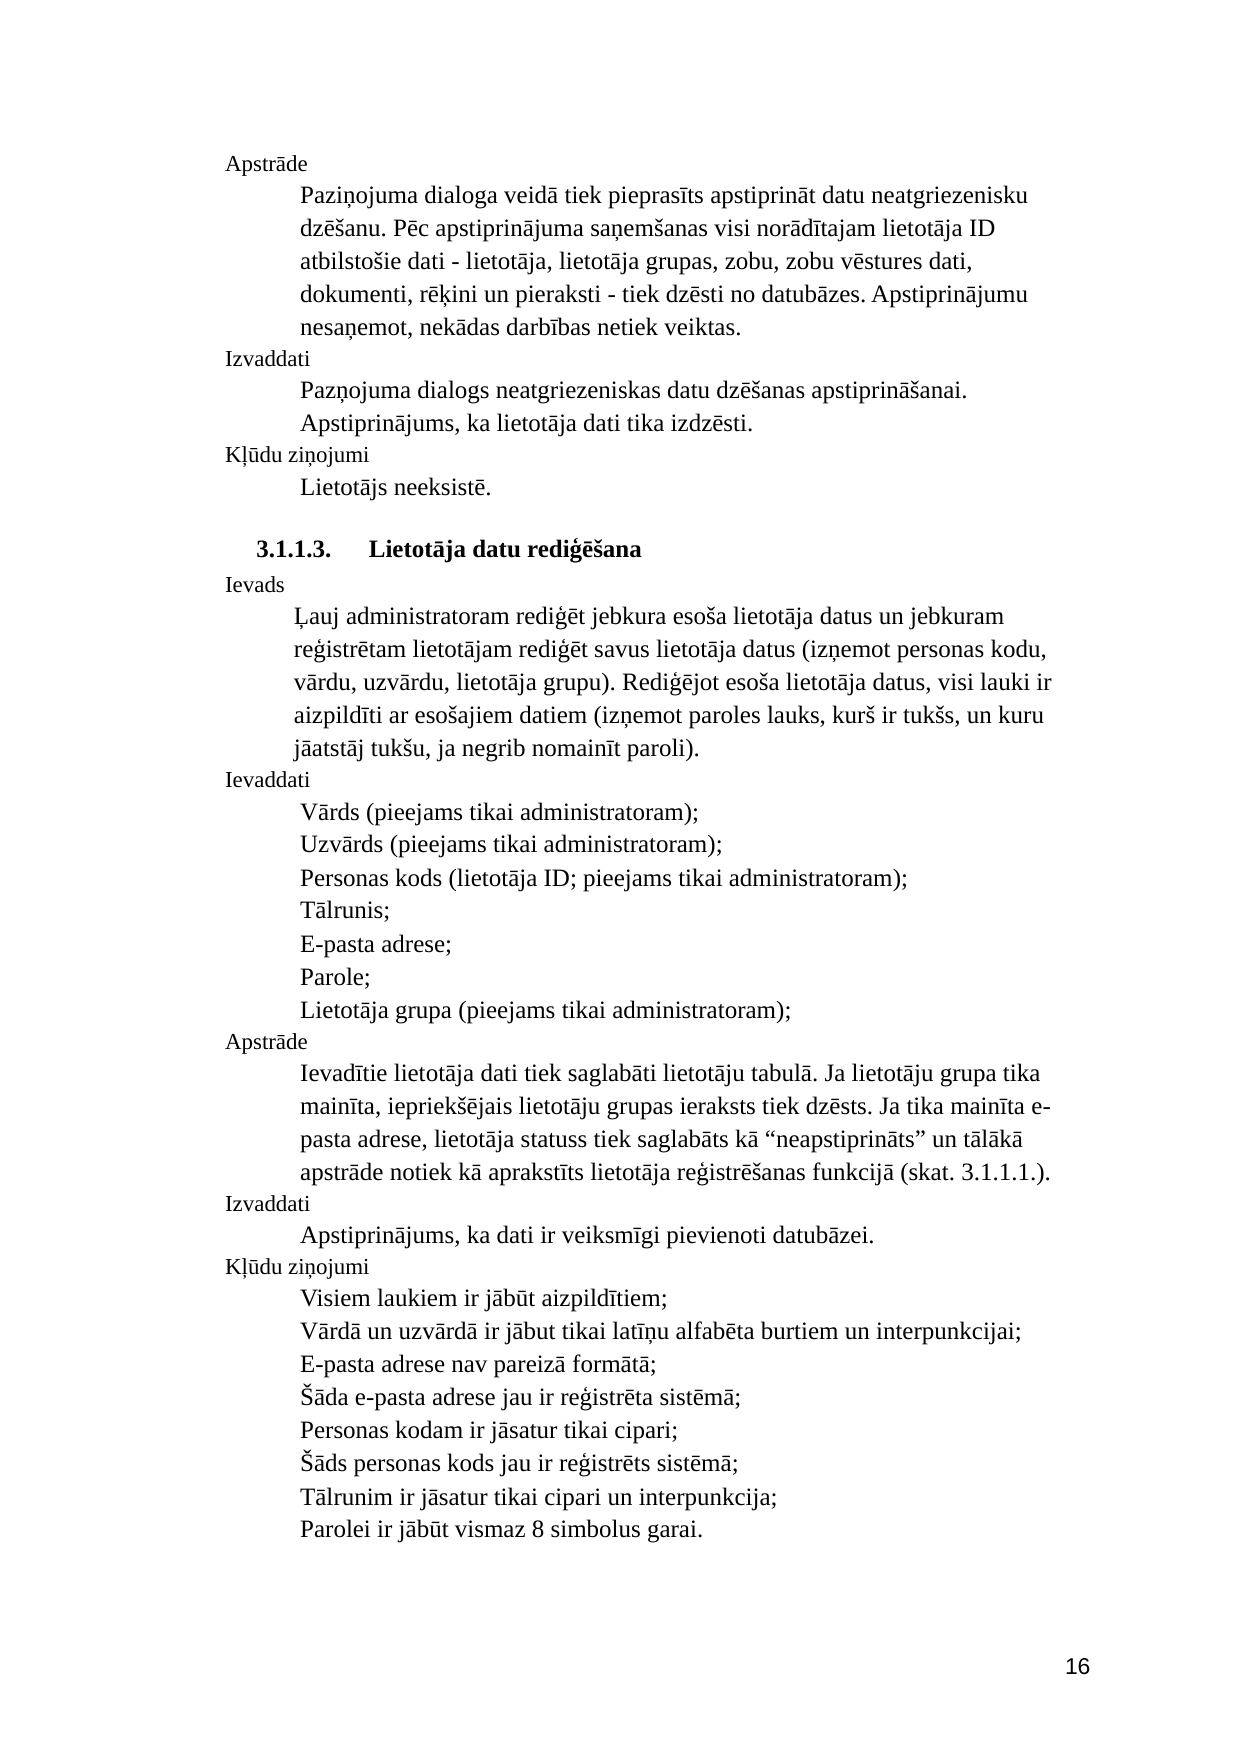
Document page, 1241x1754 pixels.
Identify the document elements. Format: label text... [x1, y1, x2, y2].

text Uzvārds (pieejams tikai administratoram); [300, 829, 1090, 858]
text E-pasta adrese nav pareizā formātā; [225, 1349, 1090, 1378]
text Vārds (pieejams tikai administratoram); [300, 797, 1090, 825]
text E-pasta adrese; [300, 929, 1090, 957]
text Personas kodam ir jāsatur tikai cipari; [225, 1416, 1090, 1444]
text Apstiprinājums, ka lietotāja dati tika izdzēsti. [300, 408, 1090, 437]
text Apstrāde [225, 1028, 1090, 1054]
text Tālrunis; [300, 896, 1090, 924]
text Lietotāja grupa (pieejams tikai administratoram); [300, 995, 1090, 1023]
text Ievaddati [225, 766, 1090, 793]
text Lietotājs neeksistē. [300, 472, 1090, 501]
text Vārdā un uzvārdā ir jābut tikai latīņu alfabēta burtiem un interpunkcijai; [225, 1316, 1090, 1345]
text Izvaddati [225, 345, 1090, 372]
text Visiem laukiem ir jābūt aizpildītiem; [225, 1283, 1090, 1312]
text Ievads [225, 571, 1090, 597]
text Parolei ir jābūt vismaz 8 simbolus garai. [300, 1514, 1090, 1543]
text Ļauj administratoram rediģēt jebkura esoša lietotāja datus un jebkuram reģistrētam lietotājam rediģēt savus lietotāja datus (izņemot personas kodu, vārdu, uzvārdu, lietotāja grupu). Rediģējot esoša lietotāja datus, visi lauki ir aizpildīti ar esošajiem datiem (izņemot paroles lauks, kurš ir tukšs, un kuru jāatstāj tukšu, ja negrib nomainīt paroli). [294, 601, 1090, 762]
text Šāda e-pasta adrese jau ir reģistrēta sistēmā; [225, 1382, 1090, 1411]
text Kļūdu ziņojumi [225, 442, 1090, 468]
text Parole; [300, 962, 1090, 990]
text Tālrunim ir jāsatur tikai cipari un interpunkcija; [225, 1482, 1090, 1510]
text Izvaddati [225, 1190, 1090, 1216]
text Šāds personas kods jau ir reģistrēts sistēmā; [225, 1448, 1090, 1477]
text Paziņojuma dialoga veidā tiek pieprasīts apstiprināt datu neatgriezenisku dzēšanu. Pēc apstiprinājuma saņemšanas visi norādītajam lietotāja ID atbilstošie dati - lietotāja, lietotāja grupas, zobu, zobu vēstures dati, dokumenti, rēķini un pieraksti - tiek dzēsti no datubāzes. Apstiprinājumu nesaņemot, nekādas darbības netiek veiktas. [300, 180, 1090, 341]
text Kļūdu ziņojumi [225, 1253, 1090, 1279]
text Personas kods (lietotāja ID; pieejams tikai administratoram); [300, 863, 1090, 891]
text Apstrāde [225, 150, 1090, 176]
text Apstiprinājums, ka dati ir veiksmīgi pievienoti datubāzei. [225, 1220, 1090, 1249]
text Pazņojuma dialogs neatgriezeniskas datu dzēšanas apstiprināšanai. [300, 376, 1090, 404]
subtitle Lietotāja datu rediģēšana [331, 534, 1090, 563]
text Ievadītie lietotāja dati tiek saglabāti lietotāju tabulā. Ja lietotāju grupa tika mainīta, iepriekšējais lietotāju grupas ieraksts tiek dzēsts. Ja tika mainīta e-pasta adrese, lietotāja statuss tiek saglabāts kā “neapstiprināts” un tālākā apstrāde notiek kā aprakstīts lietotāja reģistrēšanas funkcijā (skat. 3.1.1.1.). [300, 1058, 1090, 1186]
